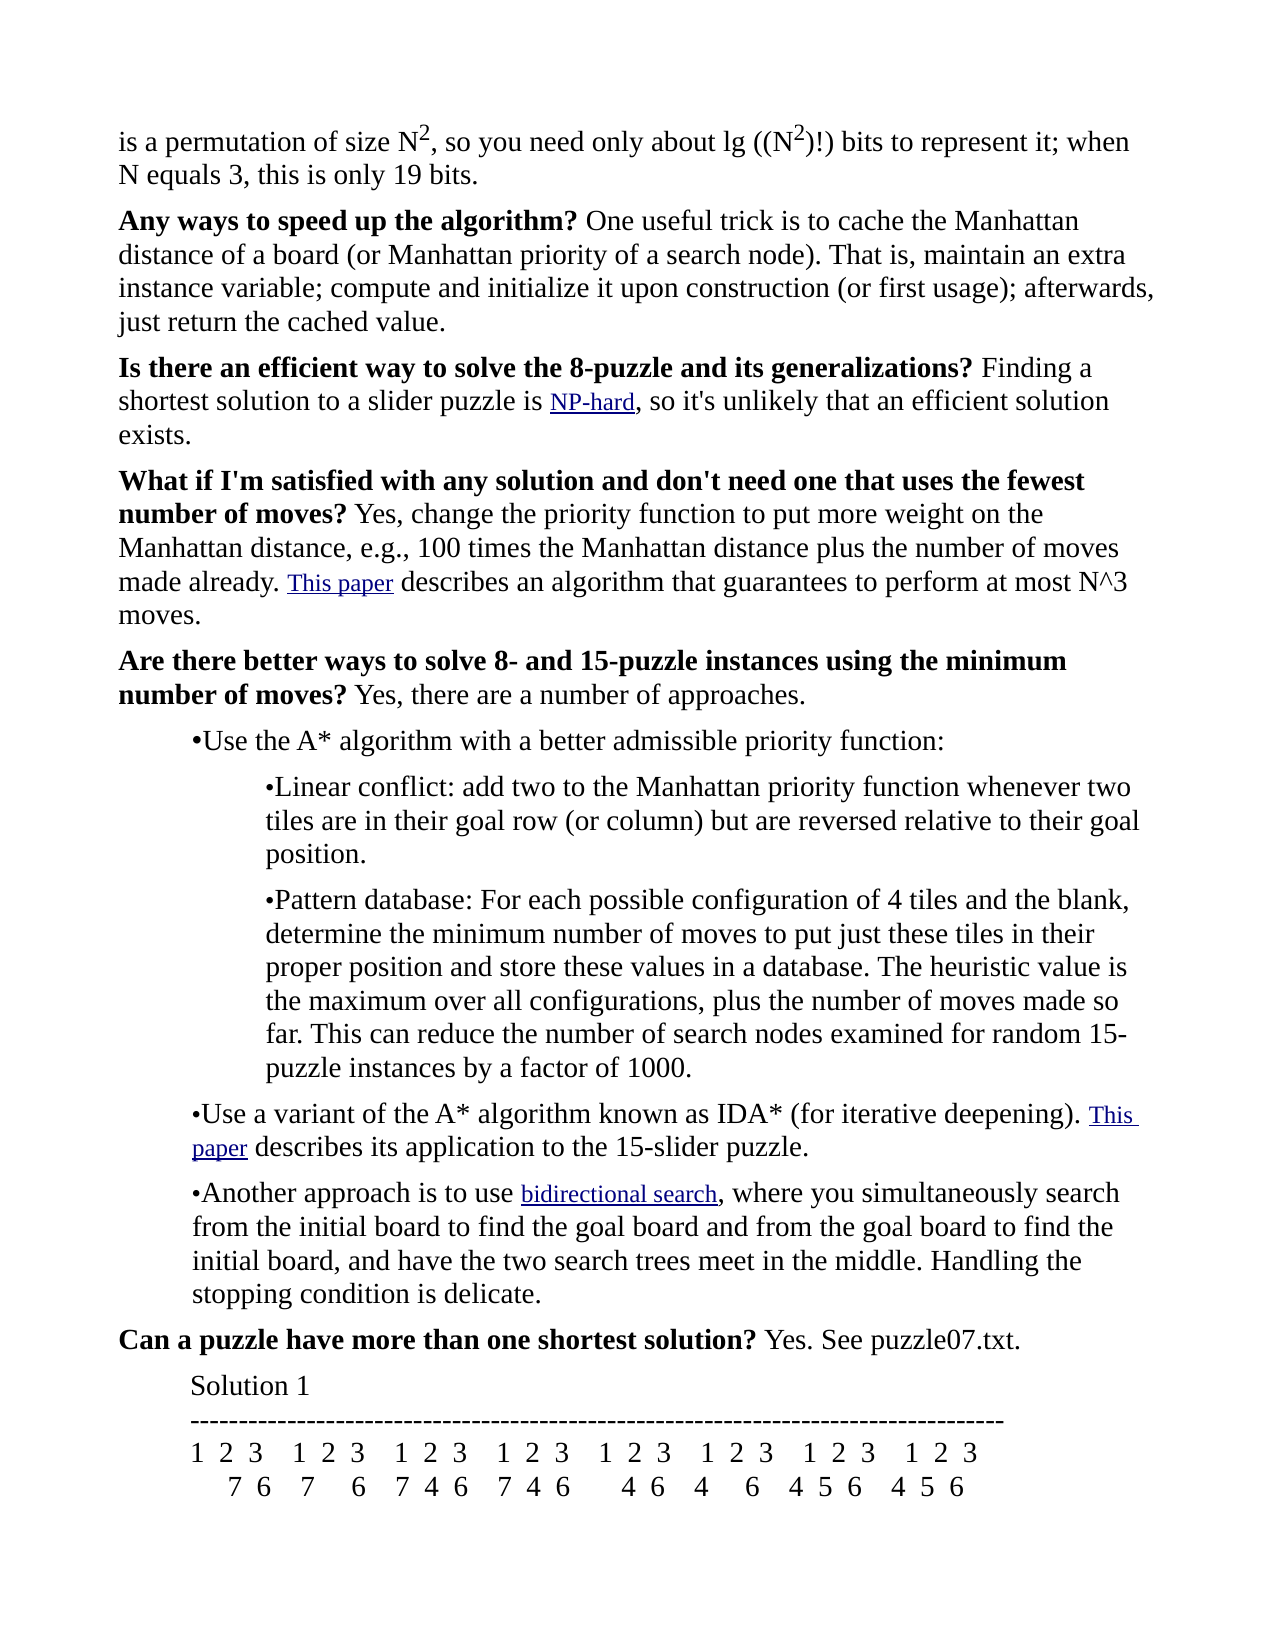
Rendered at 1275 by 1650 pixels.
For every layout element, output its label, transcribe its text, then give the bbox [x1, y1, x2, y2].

text Any ways to speed up the algorithm? One useful trick is to cache the Manhattan distance of a board (or Manhattan priority of a search node). That is, maintain an extra instance variable; compute and initialize it upon construction (or first usage); afterwards, just return the cached value. [118, 203, 1157, 337]
text Solution 1 [177, 1368, 1098, 1402]
list Use the A* algorithm with a better admissible priority function: [118, 723, 1157, 757]
text Can a puzzle have more than one shortest solution? Yes. See puzzle07.txt. [118, 1322, 1157, 1356]
list Pattern database: For each possible configuration of 4 tiles and the blank, determine the minimum number of moves to put just these tiles in their proper position and store these values in a database. The heuristic value is the maximum over all configurations, plus the number of moves made so far. This can reduce the number of search nodes examined for random 15-puzzle instances by a factor of 1000. [118, 882, 1157, 1083]
list Another approach is to use bidirectional search, where you simultaneously search from the initial board to find the goal board and from the goal board to find the initial board, and have the two search trees meet in the middle. Handling the stopping condition is delicate. [118, 1176, 1157, 1310]
list Linear conflict: add two to the Manhattan priority function whenever two tiles are in their goal row (or column) but are reversed relative to their goal position. [118, 769, 1157, 870]
text What if I'm satisfied with any solution and don't need one that uses the fewest number of moves? Yes, change the priority function to put more weight on the Manhattan distance, e.g., 100 times the Manhattan distance plus the number of moves made already. This paper describes an algorithm that guarantees to perform at most N^3 moves. [118, 463, 1157, 631]
text 1 2 3 1 2 3 1 2 3 1 2 3 1 2 3 1 2 3 1 2 3 1 2 3 [177, 1435, 1098, 1469]
text ------------------------------------------------------------------------------------ [177, 1402, 1098, 1435]
text Are there better ways to solve 8- and 15-puzzle instances using the minimum number of moves? Yes, there are a number of approaches. [118, 643, 1157, 710]
list Use a variant of the A* algorithm known as IDA* (for iterative deepening). This paper describes its application to the 15-slider puzzle. [118, 1096, 1157, 1163]
text Is there an efficient way to solve the 8-puzzle and its generalizations? Finding a shortest solution to a slider puzzle is NP-hard, so it's unlikely that an efficient solution exists. [118, 350, 1157, 451]
text is a permutation of size N2, so you need only about lg ((N2)!) bits to represent it; when N equals 3, this is only 19 bits. [118, 118, 1157, 191]
text 7 6 7 6 7 4 6 7 4 6 4 6 4 6 4 5 6 4 5 6 [177, 1469, 1098, 1502]
